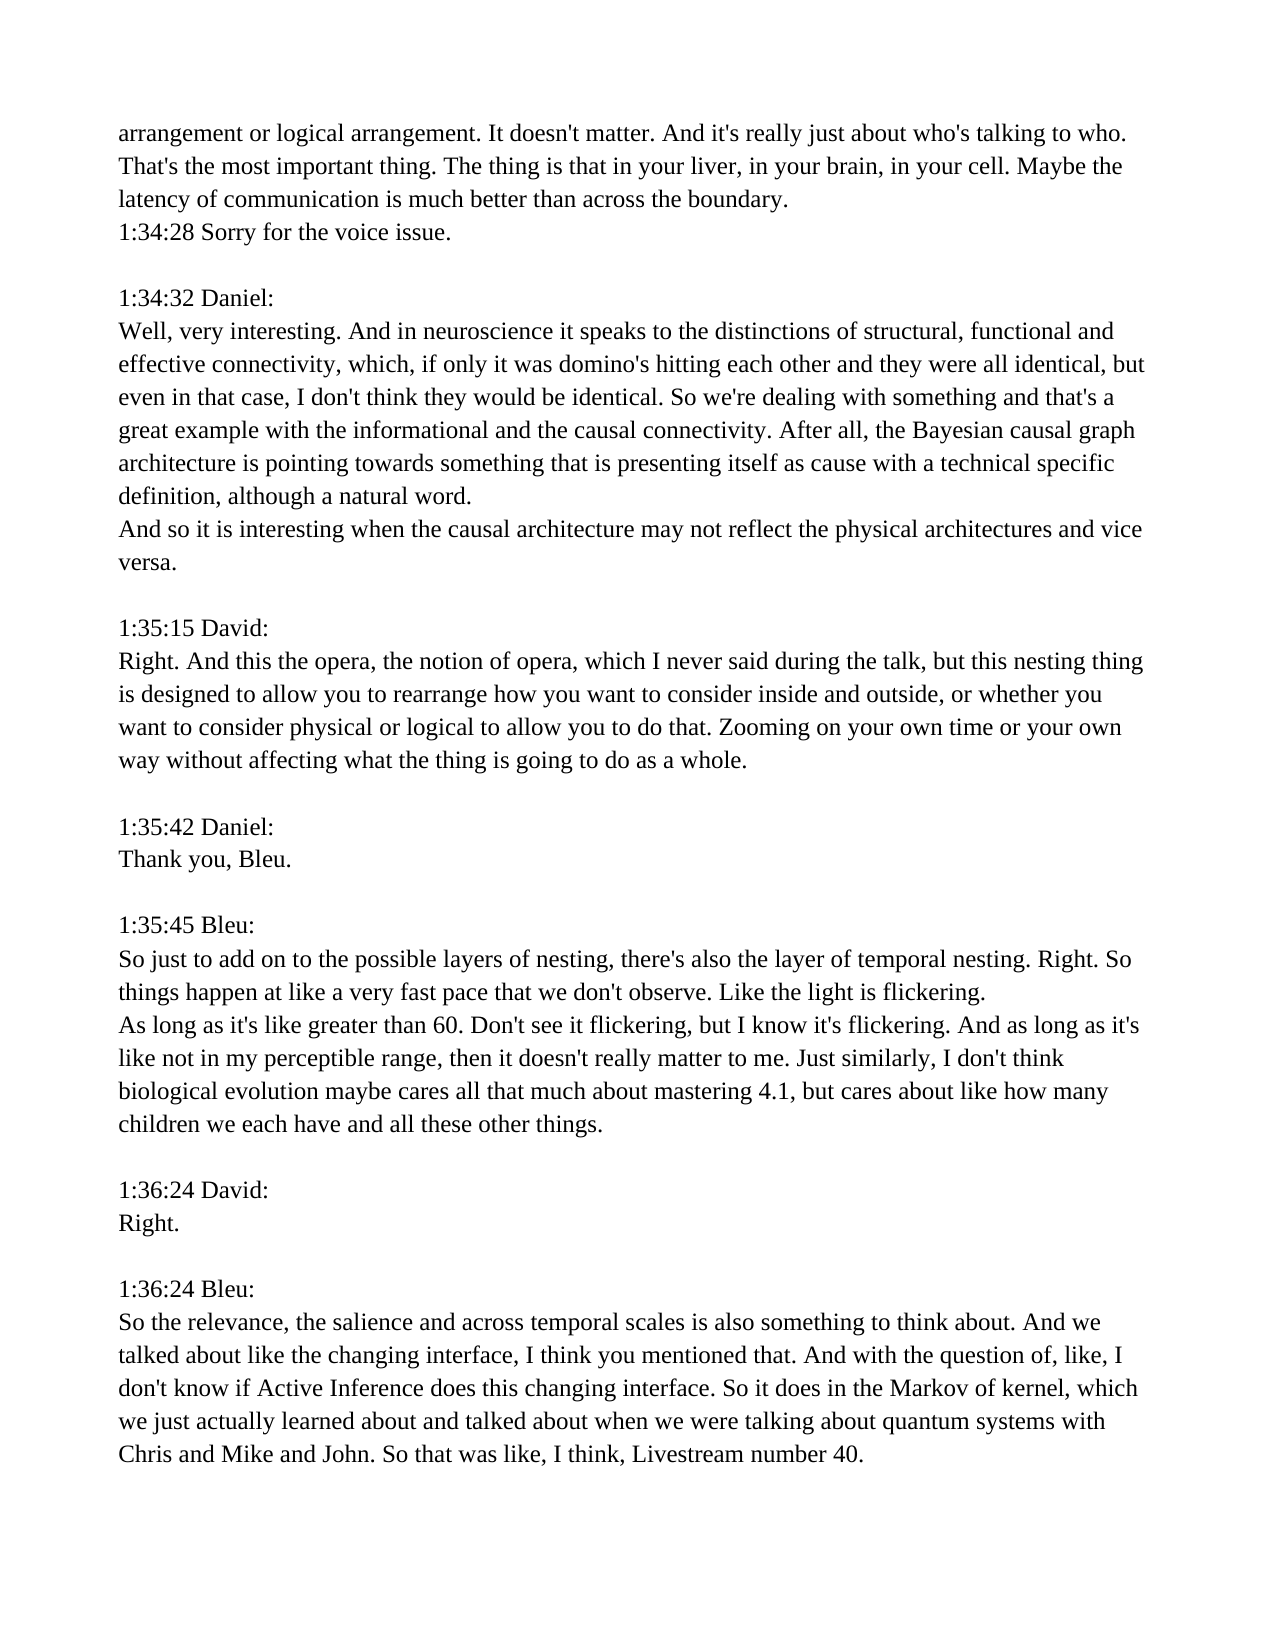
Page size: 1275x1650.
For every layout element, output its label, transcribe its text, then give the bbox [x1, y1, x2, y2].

text So the relevance, the salience and across temporal scales is also something to think about. And we talked about like the changing interface, I think you mentioned that. And with the question of, like, I don't know if Active Inference does this changing interface. So it does in the Markov of kernel, which we just actually learned about and talked about when we were talking about quantum systems with Chris and Mike and John. So that was like, I think, Livestream number 40. [118, 1307, 1157, 1468]
text That's the most important thing. The thing is that in your liver, in your brain, in your cell. Maybe the latency of communication is much better than across the boundary. [118, 151, 1157, 213]
text 1:34:28 Sorry for the voice issue. [118, 217, 1157, 246]
text arrangement or logical arrangement. It doesn't matter. And it's really just about who's talking to who. [118, 118, 1157, 147]
text 1:36:24 David: [118, 1175, 1157, 1203]
text 1:34:32 Daniel: [118, 283, 1157, 312]
text Thank you, Bleu. [118, 844, 1157, 873]
text 1:35:45 Bleu: [118, 911, 1157, 939]
text And so it is interesting when the causal architecture may not reflect the physical architectures and vice versa. [118, 514, 1157, 576]
text 1:35:15 David: [118, 613, 1157, 642]
text Right. [118, 1208, 1157, 1237]
text Well, very interesting. And in neuroscience it speaks to the distinctions of structural, functional and effective connectivity, which, if only it was domino's hitting each other and they were all identical, but even in that case, I don't think they would be identical. So we're dealing with something and that's a great example with the informational and the causal connectivity. After all, the Bayesian causal graph architecture is pointing towards something that is presenting itself as cause with a technical specific definition, although a natural word. [118, 316, 1157, 510]
text 1:35:42 Daniel: [118, 812, 1157, 840]
text 1:36:24 Bleu: [118, 1274, 1157, 1303]
text As long as it's like greater than 60. Don't see it flickering, but I know it's flickering. And as long as it's like not in my perceptible range, then it doesn't really matter to me. Just similarly, I don't think biological evolution maybe cares all that much about mastering 4.1, but cares about like how many children we each have and all these other things. [118, 1010, 1157, 1137]
text So just to add on to the possible layers of nesting, there's also the layer of temporal nesting. Right. So things happen at like a very fast pace that we don't observe. Like the light is flickering. [118, 944, 1157, 1005]
text Right. And this the opera, the notion of opera, which I never said during the talk, but this nesting thing is designed to allow you to rearrange how you want to consider inside and outside, or whether you want to consider physical or logical to allow you to do that. Zooming on your own time or your own way without affecting what the thing is going to do as a whole. [118, 646, 1157, 774]
